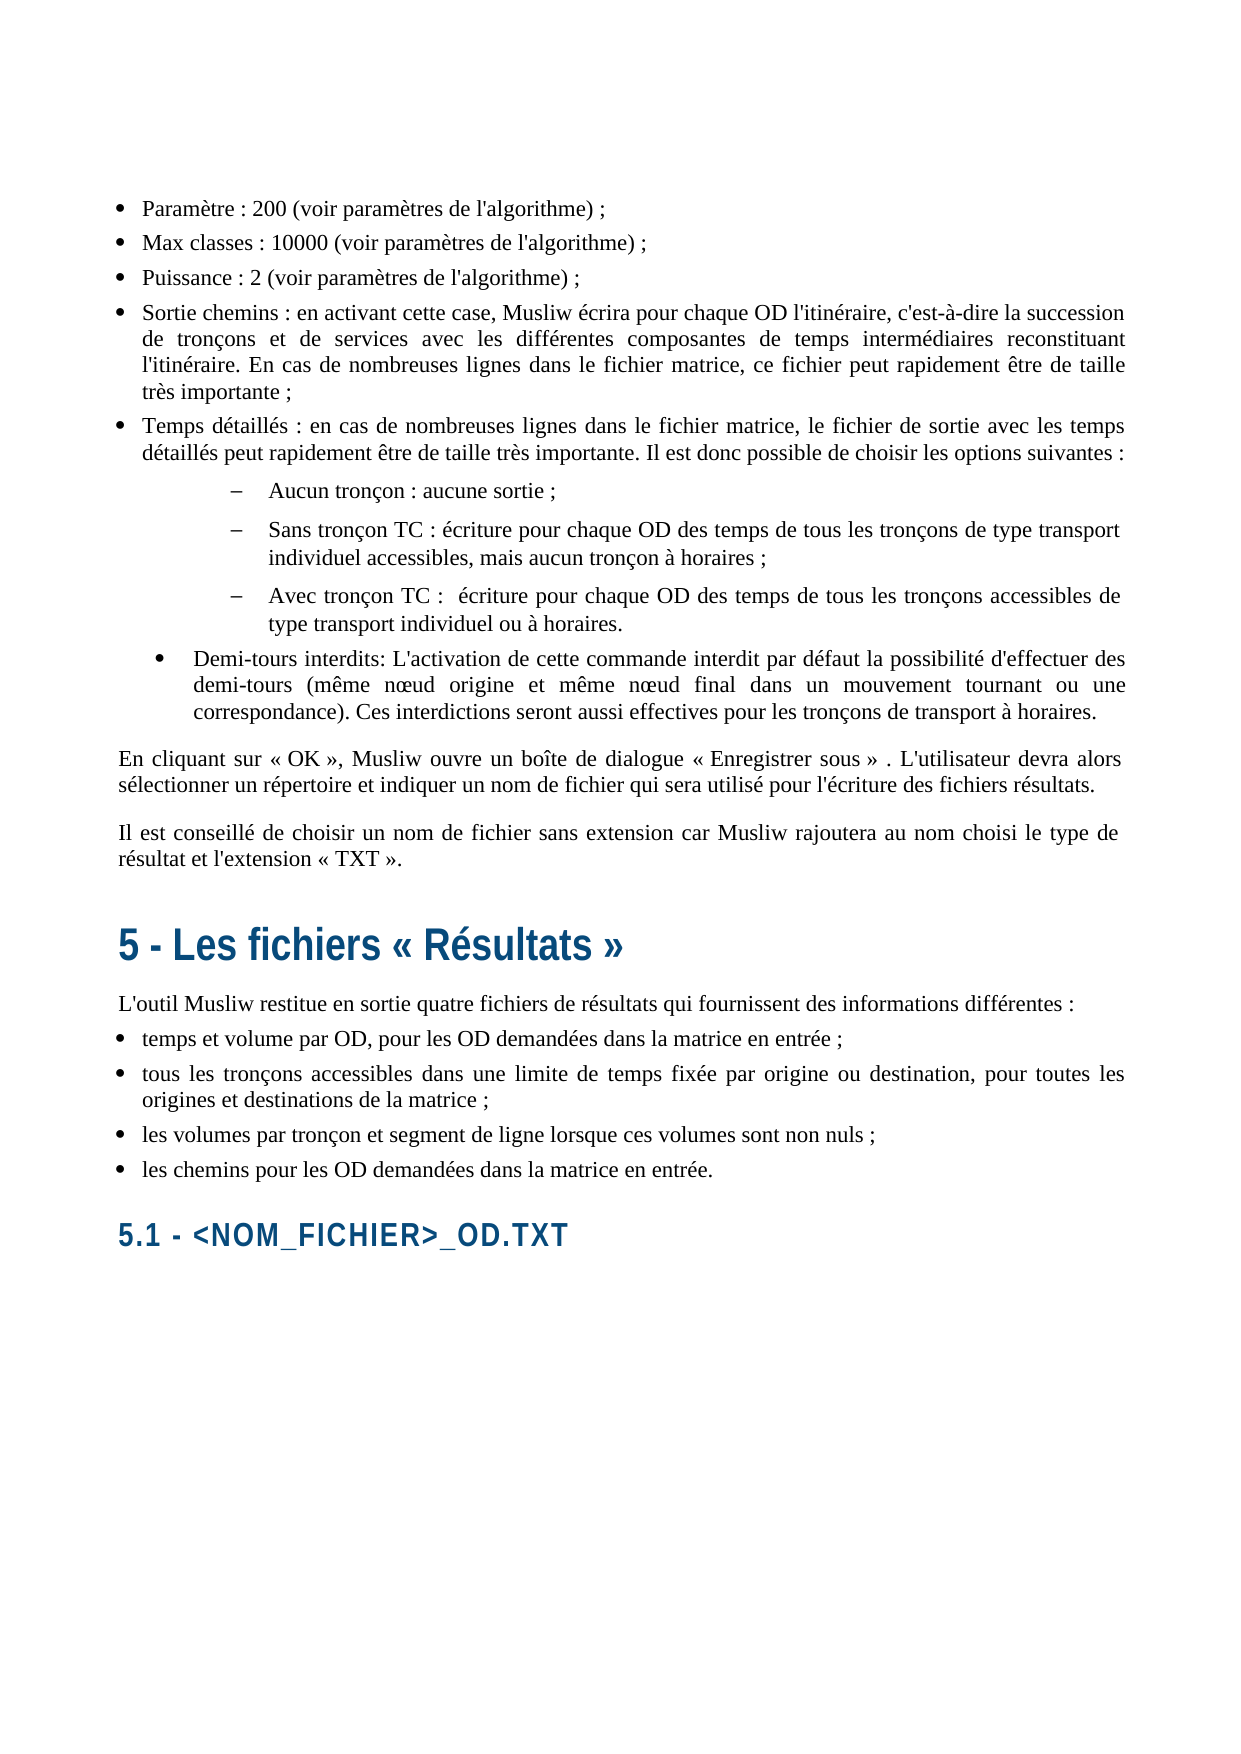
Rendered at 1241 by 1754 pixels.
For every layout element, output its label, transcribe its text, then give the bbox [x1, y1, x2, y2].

list les volumes par tronçon et segment de ligne lorsque ces volumes sont non nuls ; [116, 1121, 1127, 1147]
list Demi-tours interdits: L'activation de cette commande interdit par défaut la possibilité d'effectuer des demi-tours (même nœud origine et même nœud final dans un mouvement tournant ou une correspondance). Ces interdictions seront aussi effectives pour les tronçons de transport à horaires. [156, 645, 1127, 724]
list temps et volume par OD, pour les OD demandées dans la matrice en entrée ; [116, 1025, 1127, 1052]
list les chemins pour les OD demandées dans la matrice en entrée. [116, 1156, 1127, 1182]
text Il est conseillé de choisir un nom de fichier sans extension car Musliw rajoutera au nom choisi le type de résultat et l'extension « TXT ». [118, 818, 1122, 871]
list Max classes : 10000 (voir paramètres de l'algorithme) ; [116, 229, 1127, 256]
list Puissance : 2 (voir paramètres de l'algorithme) ; [116, 264, 1127, 291]
list Avec tronçon TC : écriture pour chaque OD des temps de tous les tronçons accessibles de type transport individuel ou à horaires. [231, 579, 1122, 637]
text L'outil Musliw restitue en sortie quatre fichiers de résultats qui fournissent des informations différentes : [118, 991, 1122, 1017]
text En cliquant sur « OK », Musliw ouvre un boîte de dialogue « Enregistrer sous » . L'utilisateur devra alors sélectionner un répertoire et indiquer un nom de fichier qui sera utilisé pour l'écriture des fichiers résultats. [118, 745, 1122, 798]
subtitle <NOM_FICHIER>_OD.TXT [118, 1215, 1122, 1253]
subtitle Les fichiers « Résultats » [118, 917, 1122, 970]
list tous les tronçons accessibles dans une limite de temps fixée par origine ou destination, pour toutes les origines et destinations de la matrice ; [116, 1060, 1127, 1113]
list Aucun tronçon : aucune sortie ; [231, 474, 1122, 505]
list Sortie chemins : en activant cette case, Musliw écrira pour chaque OD l'itinéraire, c'est-à-dire la succession de tronçons et de services avec les différentes composantes de temps intermédiaires reconstituant l'itinéraire. En cas de nombreuses lignes dans le fichier matrice, ce fichier peut rapidement être de taille très importante ; [116, 299, 1127, 404]
list Sans tronçon TC : écriture pour chaque OD des temps de tous les tronçons de type transport individuel accessibles, mais aucun tronçon à horaires ; [231, 513, 1122, 571]
list Paramètre : 200 (voir paramètres de l'algorithme) ; [116, 195, 1127, 221]
list Temps détaillés : en cas de nombreuses lignes dans le fichier matrice, le fichier de sortie avec les temps détaillés peut rapidement être de taille très importante. Il est donc possible de choisir les options suivantes : [116, 413, 1127, 465]
